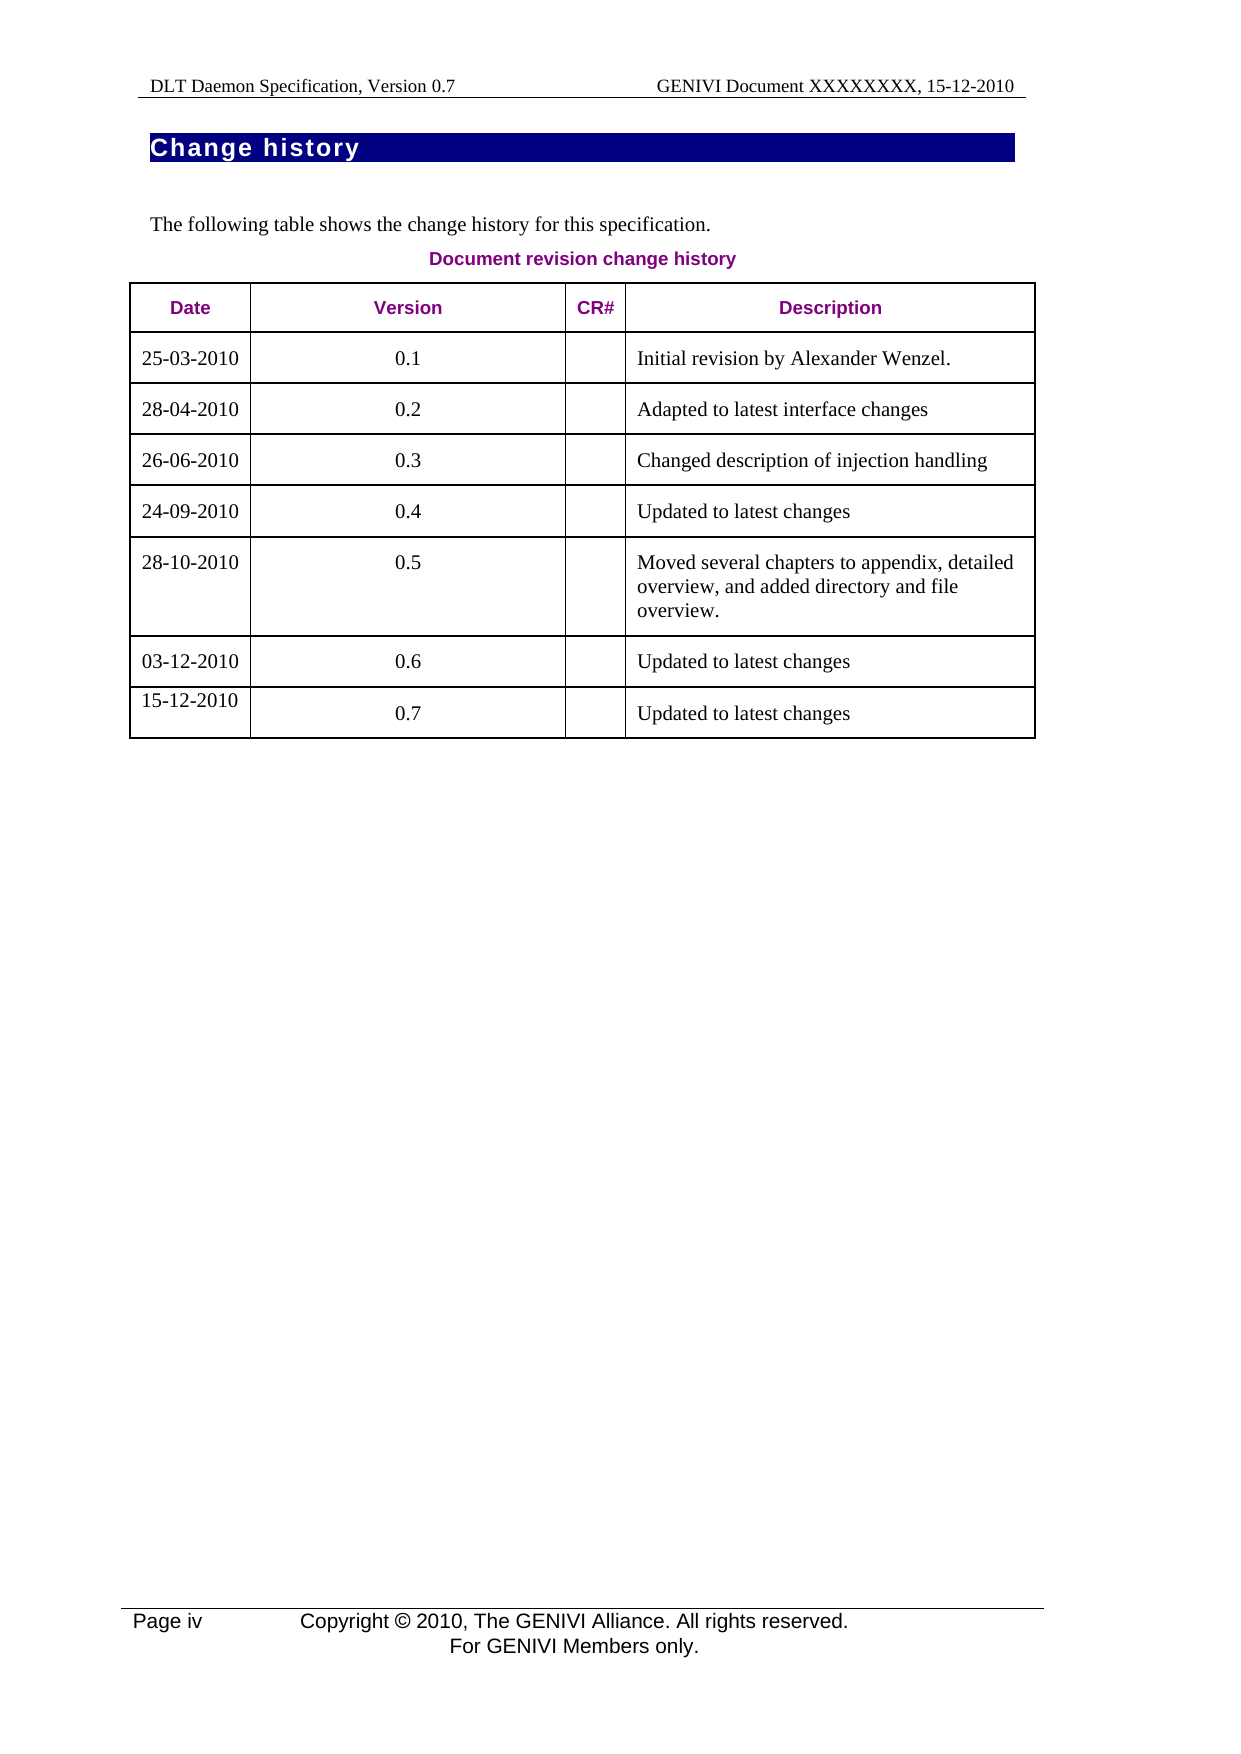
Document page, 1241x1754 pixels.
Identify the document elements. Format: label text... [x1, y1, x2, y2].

table_cell Initial revision by Alexander Wenzel. [626, 333, 1034, 382]
table_cell [566, 333, 625, 382]
table_cell 26-06-2010 [131, 435, 250, 484]
table_cell [566, 384, 625, 433]
table_cell 0.1 [251, 333, 565, 382]
table_cell 0.6 [251, 637, 565, 686]
table_cell 0.7 [251, 688, 565, 737]
table_cell 0.3 [251, 435, 565, 484]
table_cell [566, 486, 625, 536]
table_cell [566, 688, 625, 737]
table_cell 03-12-2010 [131, 637, 250, 686]
table_cell Updated to latest changes [626, 637, 1034, 686]
table_cell [566, 637, 625, 686]
text Document revision change history [150, 248, 1015, 270]
text The following table shows the change history for this specification. [150, 212, 1015, 236]
table_cell Moved several chapters to appendix, detailed overview, and added directory and file overview. [626, 538, 1034, 635]
table_cell 28-10-2010 [131, 538, 250, 635]
table_cell 0.5 [251, 538, 565, 635]
table_cell Updated to latest changes [626, 486, 1034, 536]
table_header CR# [566, 284, 625, 331]
table_cell [566, 435, 625, 484]
subtitle Change history [150, 133, 1015, 162]
table_cell Adapted to latest interface changes [626, 384, 1034, 433]
table_cell 28-04-2010 [131, 384, 250, 433]
table_header Description [626, 284, 1034, 331]
table_header Version [251, 284, 565, 331]
table_cell [566, 538, 625, 635]
table_cell 0.4 [251, 486, 565, 536]
table_cell 15-12-2010 [131, 688, 250, 737]
table_cell 24-09-2010 [131, 486, 250, 536]
table_cell 0.2 [251, 384, 565, 433]
table_cell Changed description of injection handling [626, 435, 1034, 484]
table_cell 25-03-2010 [131, 333, 250, 382]
table_cell Updated to latest changes [626, 688, 1034, 737]
table_header Date [131, 284, 250, 331]
